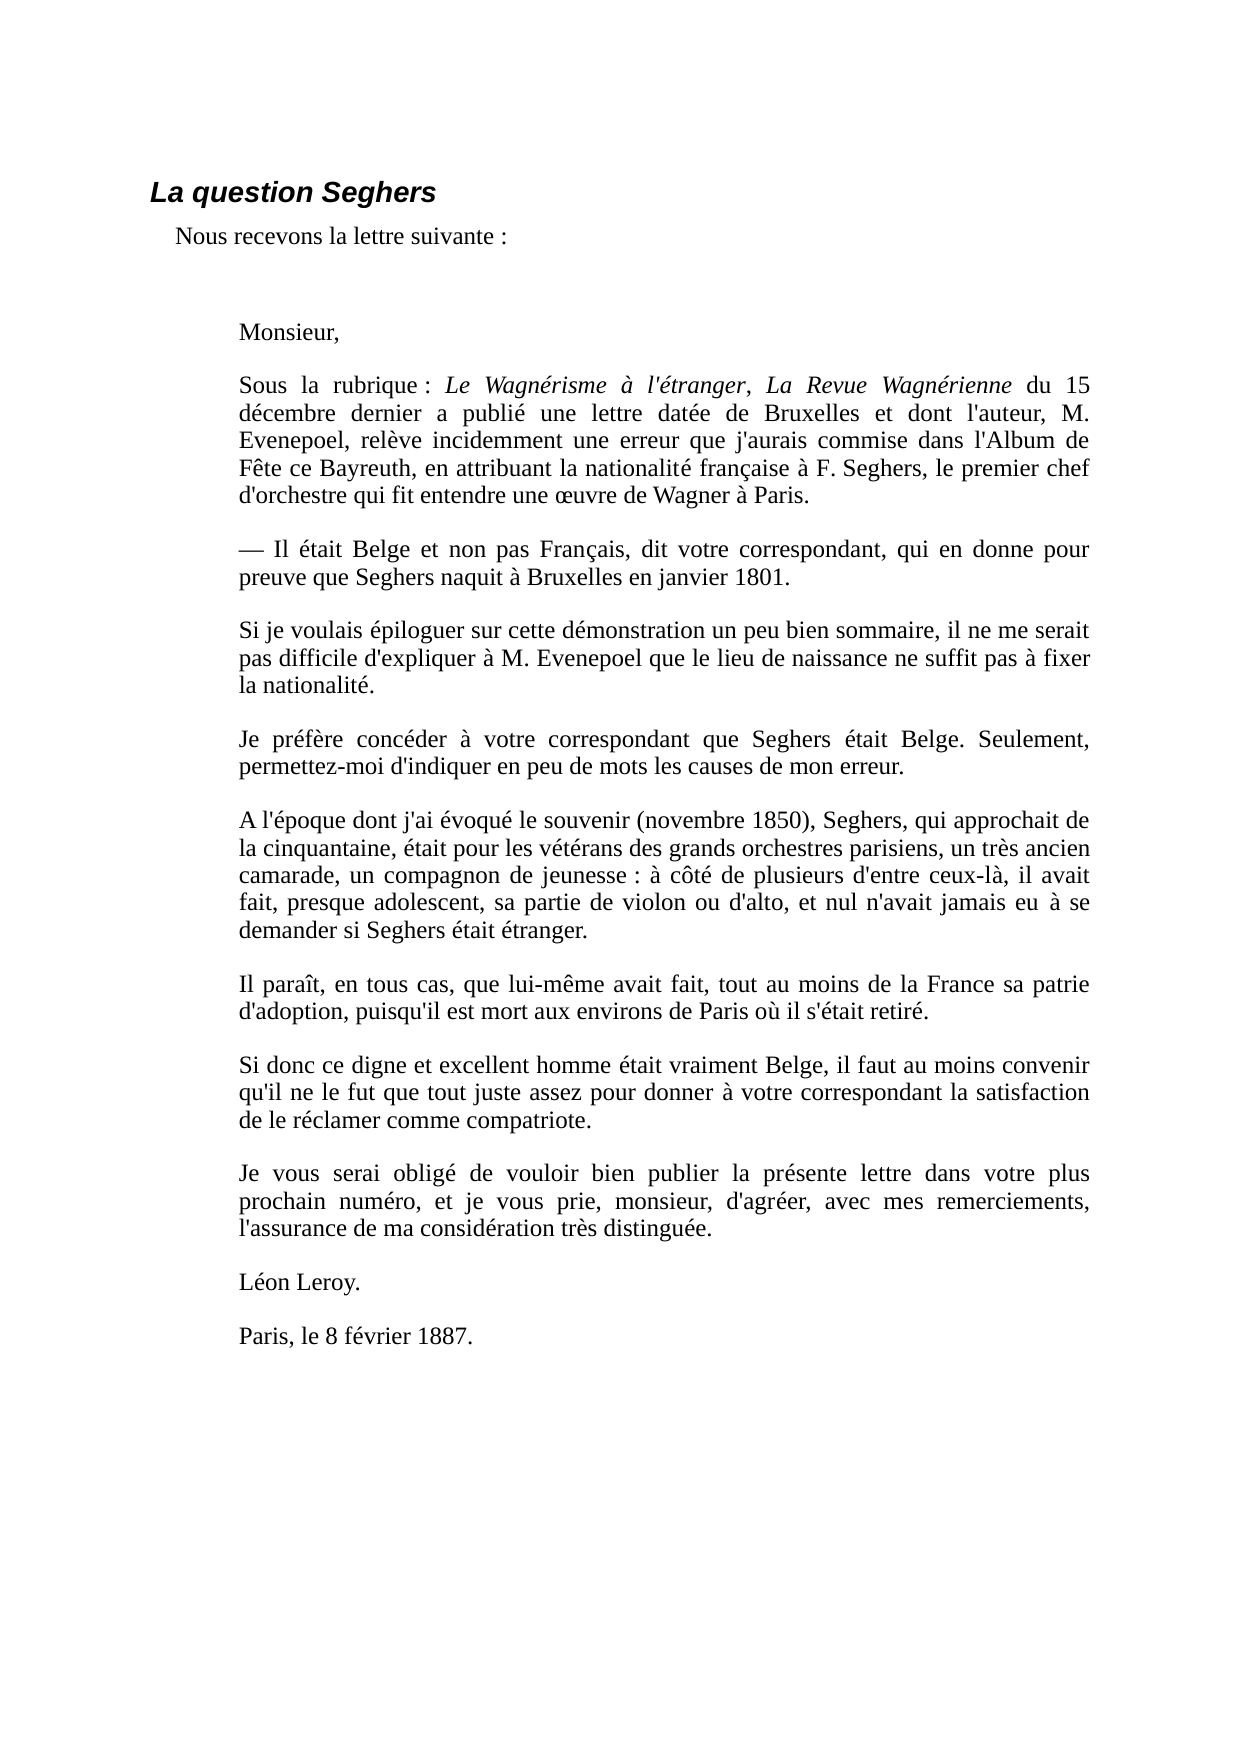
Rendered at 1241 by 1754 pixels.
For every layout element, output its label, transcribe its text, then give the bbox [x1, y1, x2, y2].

text Sous la rubrique : Le Wagnérisme à l'étranger, La Revue Wagnérienne du 15 décembre dernier a publié une lettre datée de Bruxelles et dont l'auteur, M. Evenepoel, relève incidemment une erreur que j'aurais commise dans l'Album de Fête ce Bayreuth, en attribuant la nationalité française à F. Seghers, le premier chef d'orchestre qui fit entendre une œuvre de Wagner à Paris. [238, 372, 1090, 509]
text — Il était Belge et non pas Français, dit votre correspondant, qui en donne pour preuve que Seghers naquit à Bruxelles en janvier 1801. [238, 536, 1090, 590]
text Paris, le 8 février 1887. [238, 1323, 1090, 1350]
text A l'époque dont j'ai évoqué le souvenir (novembre 1850), Seghers, qui approchait de la cinquantaine, était pour les vétérans des grands orchestres parisiens, un très ancien camarade, un compagnon de jeunesse : à côté de plusieurs d'entre ceux-là, il avait fait, presque adolescent, sa partie de violon ou d'alto, et nul n'avait jamais eu à se demander si Seghers était étranger. [238, 807, 1090, 944]
text Je vous serai obligé de vouloir bien publier la présente lettre dans votre plus prochain numéro, et je vous prie, monsieur, d'agréer, avec mes remerciements, l'assurance de ma considération très distinguée. [238, 1160, 1090, 1242]
text Il paraît, en tous cas, que lui-même avait fait, tout au moins de la France sa patrie d'adoption, puisqu'il est mort aux environs de Paris où il s'était retiré. [238, 970, 1090, 1025]
subtitle La question Seghers [150, 175, 1090, 208]
text Si je voulais épiloguer sur cette démonstration un peu bien sommaire, il ne me serait pas difficile d'expliquer à M. Evenepoel que le lieu de naissance ne suffit pas à fixer la nationalité. [238, 617, 1090, 699]
text Je préfère concéder à votre correspondant que Seghers était Belge. Seulement, permettez-moi d'indiquer en peu de mots les causes de mon erreur. [238, 726, 1090, 780]
text Monsieur, [238, 318, 1090, 346]
text Nous recevons la lettre suivante : [150, 221, 1090, 250]
text Léon Leroy. [238, 1269, 1090, 1296]
text Si donc ce digne et excellent homme était vraiment Belge, il faut au moins convenir qu'il ne le fut que tout juste assez pour donner à votre correspondant la satisfaction de le réclamer comme compatriote. [238, 1051, 1090, 1133]
